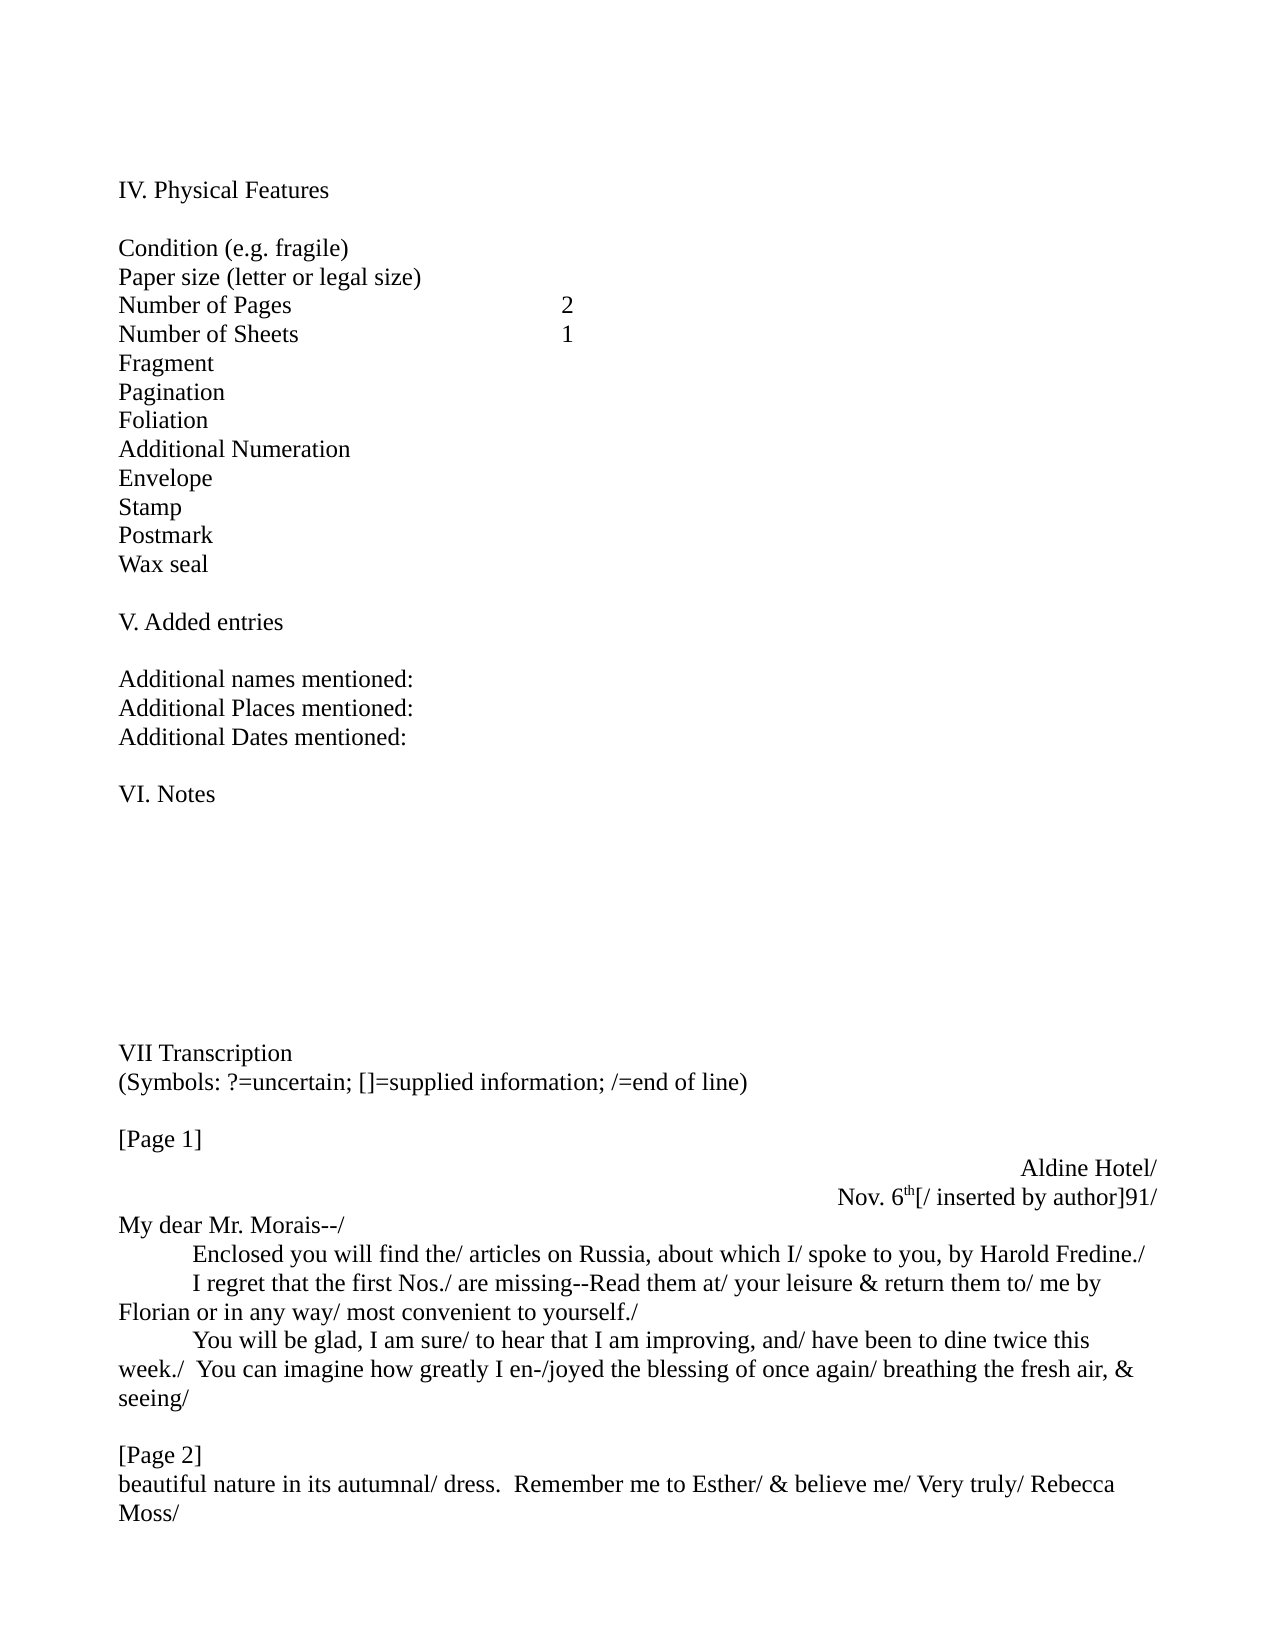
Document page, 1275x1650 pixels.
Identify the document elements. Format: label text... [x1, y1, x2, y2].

text (Symbols: ?=uncertain; []=supplied information; /=end of line) [118, 1067, 1157, 1096]
text You will be glad, I am sure/ to hear that I am improving, and/ have been to dine twice this week./ You can imagine how greatly I en-/joyed the blessing of once again/ breathing the fresh air, & seeing/ [118, 1326, 1157, 1412]
text VI. Notes [118, 779, 1157, 808]
text Stamp [118, 492, 1157, 521]
text beautiful nature in its autumnal/ dress. Remember me to Esther/ & believe me/ Very truly/ Rebecca Moss/ [118, 1469, 1157, 1527]
text Additional Numeration [118, 434, 1157, 463]
text Aldine Hotel/ [118, 1153, 1157, 1182]
text Foliation [118, 406, 1157, 434]
text VII Transcription [118, 1038, 1157, 1067]
text Wax seal [118, 549, 1157, 578]
text My dear Mr. Morais--/ [118, 1211, 1157, 1239]
text Enclosed you will find the/ articles on Russia, about which I/ spoke to you, by Harold Fredine./ [118, 1239, 1157, 1268]
text Envelope [118, 463, 1157, 492]
text V. Added entries [118, 607, 1157, 636]
text Additional Dates mentioned: [118, 722, 1157, 751]
text Paper size (letter or legal size) [118, 262, 1157, 291]
text Pagination [118, 377, 1157, 406]
text Condition (e.g. fragile) [118, 233, 1157, 262]
text Nov. 6th[/ inserted by author]91/ [118, 1182, 1157, 1211]
text Additional names mentioned: [118, 664, 1157, 693]
text [Page 2] [118, 1441, 1157, 1469]
text Fragment [118, 348, 1157, 377]
text Number of Pages 2 [118, 291, 1157, 319]
text Number of Sheets 1 [118, 319, 1157, 348]
text I regret that the first Nos./ are missing--Read them at/ your leisure & return them to/ me by Florian or in any way/ most convenient to yourself./ [118, 1268, 1157, 1326]
text IV. Physical Features [118, 176, 1157, 204]
text Additional Places mentioned: [118, 693, 1157, 722]
text Postma rk [118, 521, 1157, 549]
text [Page 1] [118, 1124, 1157, 1153]
